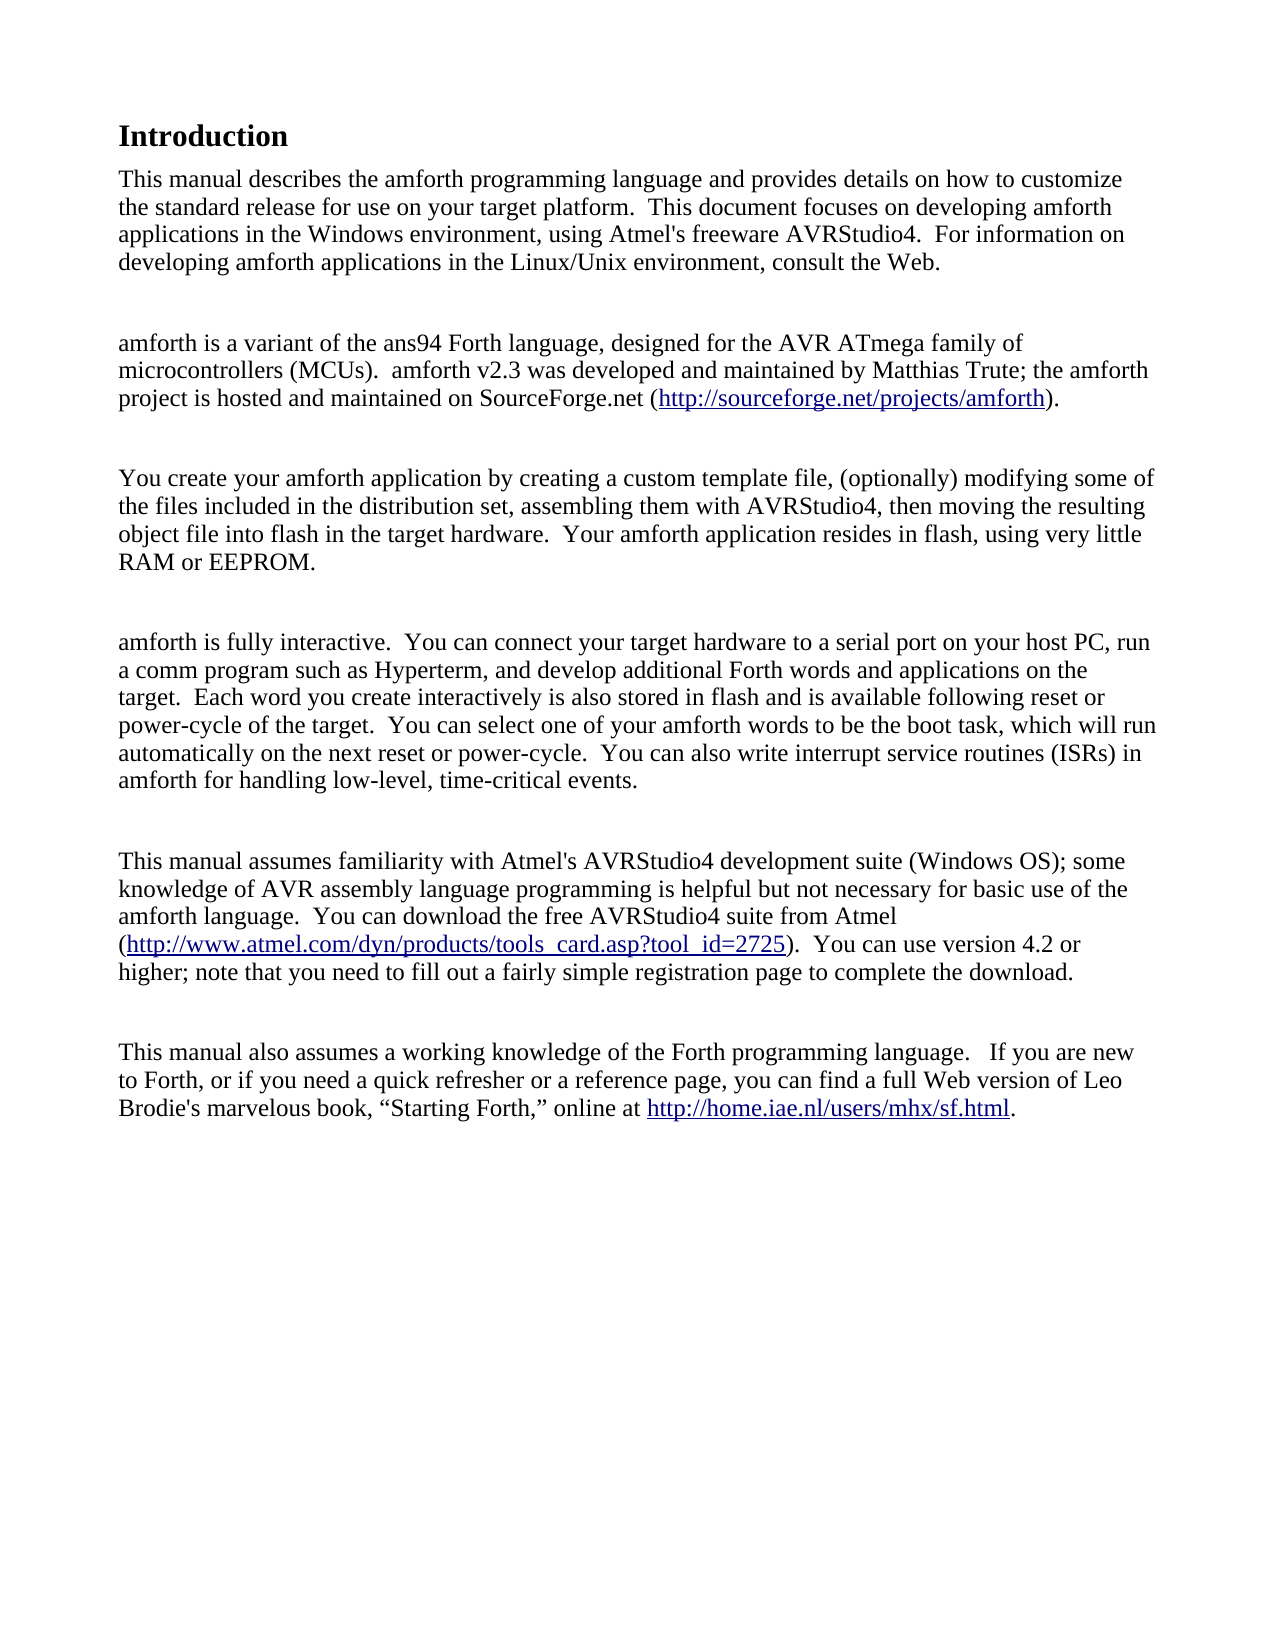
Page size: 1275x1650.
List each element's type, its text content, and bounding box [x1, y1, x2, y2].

text amforth is fully interactive. You can connect your target hardware to a serial port on your host PC, run a comm program such as Hyperterm, and develop additional Forth words and applications on the target. Each word you create interactively is also stored in flash and is available following reset or power-cycle of the target. You can select one of your amforth words to be the boot task, which will run automatically on the next reset or power-cycle. You can also write interrupt service routines (ISRs) in amforth for handling low-level, time-critical events. [118, 628, 1157, 794]
text amforth is a variant of the ans94 Forth language, designed for the AVR ATmega family of microcontrollers (MCUs). amforth v2.3 was developed and maintained by Matthias Trute; the amforth project is hosted and maintained on SourceForge.net (http://sourceforge.net/projects/amforth). [118, 329, 1157, 412]
text This manual describes the amforth programming language and provides details on how to customize the standard release for use on your target platform. This document focuses on developing amforth applications in the Windows environment, using Atmel's freeware AVRStudio4. For information on developing amforth applications in the Linux/Unix environment, consult the Web. [118, 165, 1157, 276]
subtitle Introduction [118, 118, 1157, 153]
text This manual assumes familiarity with Atmel's AVRStudio4 development suite (Windows OS); some knowledge of AVR assembly language programming is helpful but not necessary for basic use of the amforth language. You can download the free AVRStudio4 suite from Atmel (http://www.atmel.com/dyn/products/tools_card.asp?tool_id=2725). You can use version 4.2 or higher; note that you need to fill out a fairly simple registration page to complete the download. [118, 847, 1157, 986]
text This manual also assumes a working knowledge of the Forth programming language. If you are new to Forth, or if you need a quick refresher or a reference page, you can find a full Web version of Leo Brodie's marvelous book, “Starting Forth,” online at http://home.iae.nl/users/mhx/sf.html. [118, 1038, 1157, 1121]
text You create your amforth application by creating a custom template file, (optionally) modifying some of the files included in the distribution set, assembling them with AVRStudio4, then moving the resulting object file into flash in the target hardware. Your amforth application resides in flash, using very little RAM or EEPROM. [118, 464, 1157, 575]
